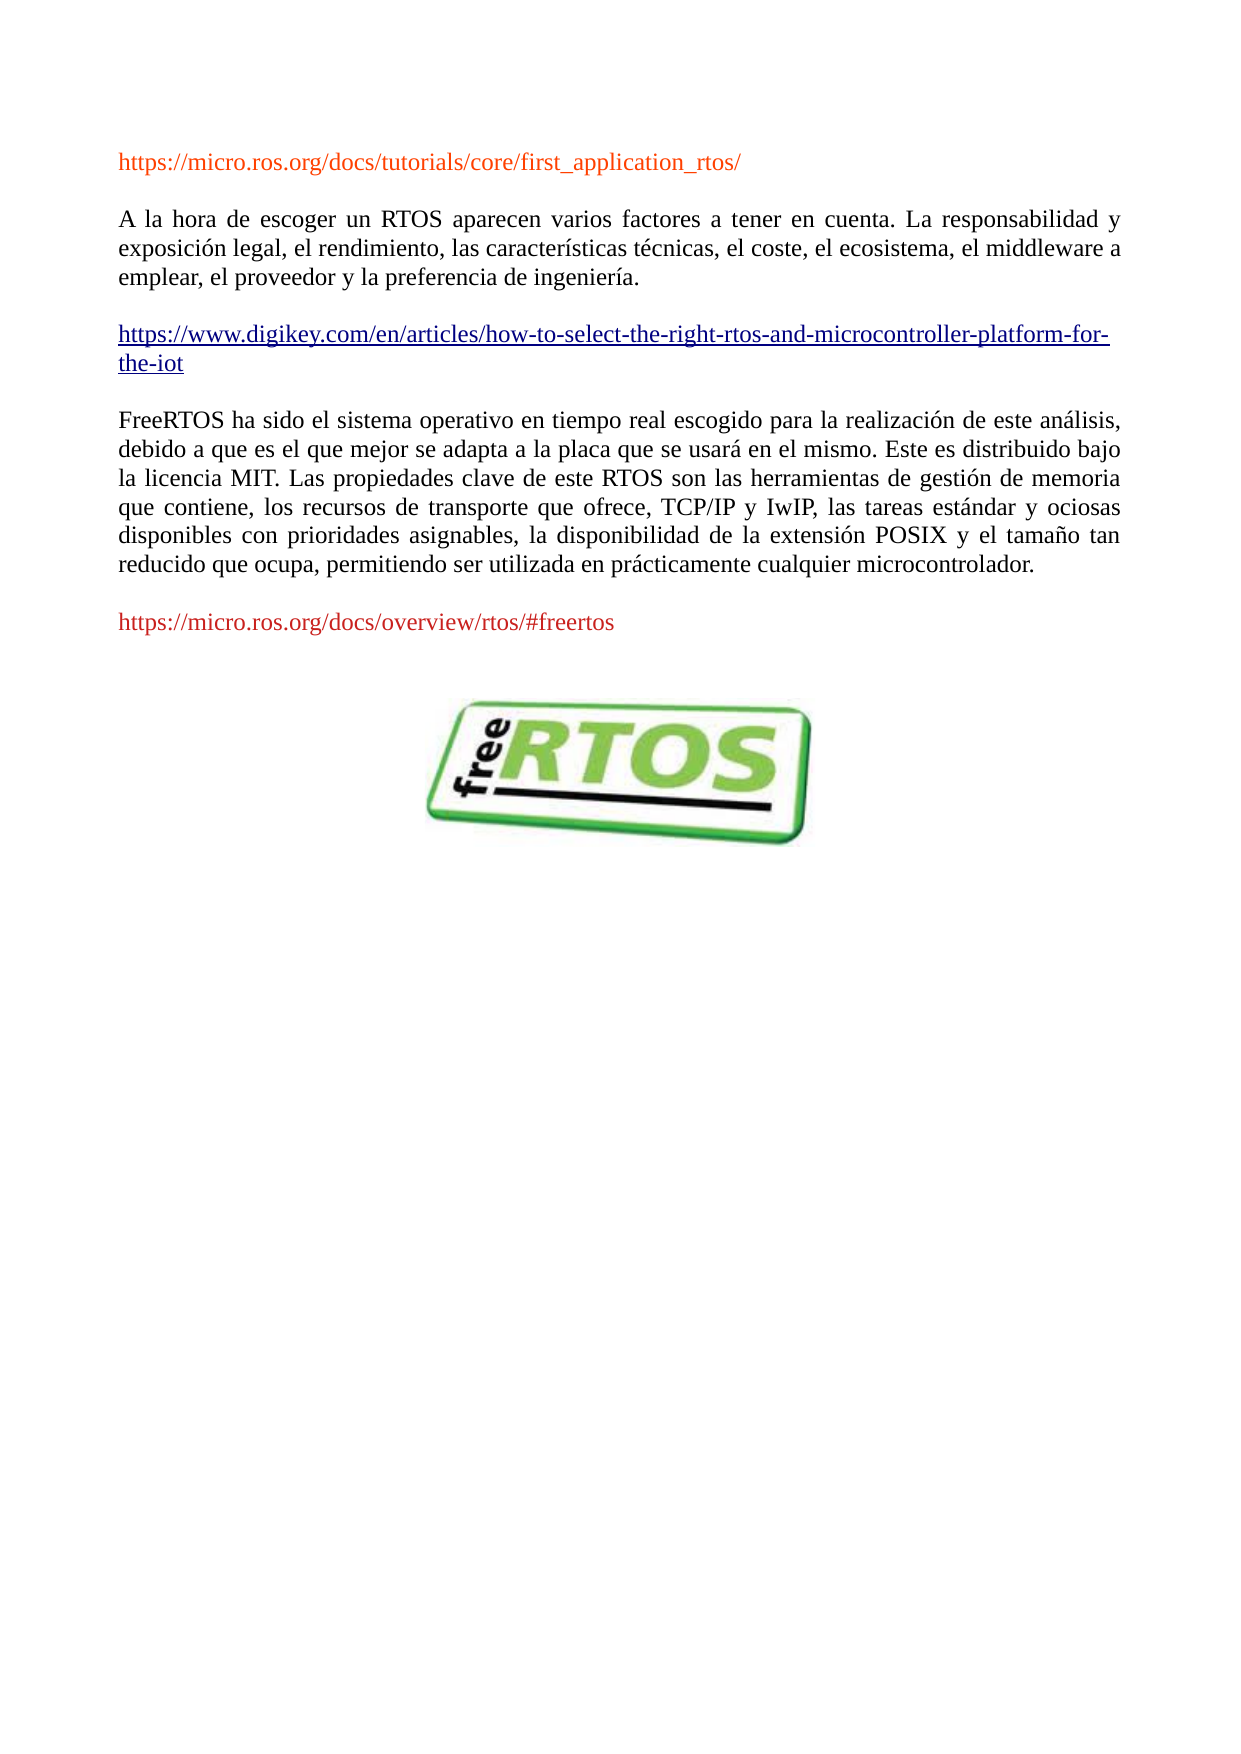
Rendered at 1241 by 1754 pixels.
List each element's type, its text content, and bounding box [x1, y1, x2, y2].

text https://www.digikey.com/en/articles/how-to-select-the-right-rtos-and-microcontroller-platform-for-the-iot [118, 319, 1122, 377]
text https://micro.ros.org/docs/overview/rtos/#freertos [118, 607, 1122, 636]
picture [424, 698, 816, 847]
text FreeRTOS ha sido el sistema operativo en tiempo real escogido para la realización de este análisis, debido a que es el que mejor se adapta a la placa que se usará en el mismo. Este es distribuido bajo la licencia MIT. Las propiedades clave de este RTOS son las herramientas de gestión de memoria que contiene, los recursos de transporte que ofrece, TCP/IP y IwIP, las tareas estándar y ociosas disponibles con prioridades asignables, la disponibilidad de la extensión POSIX y el tamaño tan reducido que ocupa, permitiendo ser utilizada en prácticamente cualquier microcontrolador. [118, 406, 1122, 578]
text A la hora de escoger un RTOS aparecen varios factores a tener en cuenta. La responsabilidad y exposición legal, el rendimiento, las características técnicas, el coste, el ecosistema, el middleware a emplear, el proveedor y la preferencia de ingeniería. [118, 204, 1122, 291]
text https://micro.ros.org/docs/tutorials/core/first_application_rtos/ [118, 147, 1122, 176]
